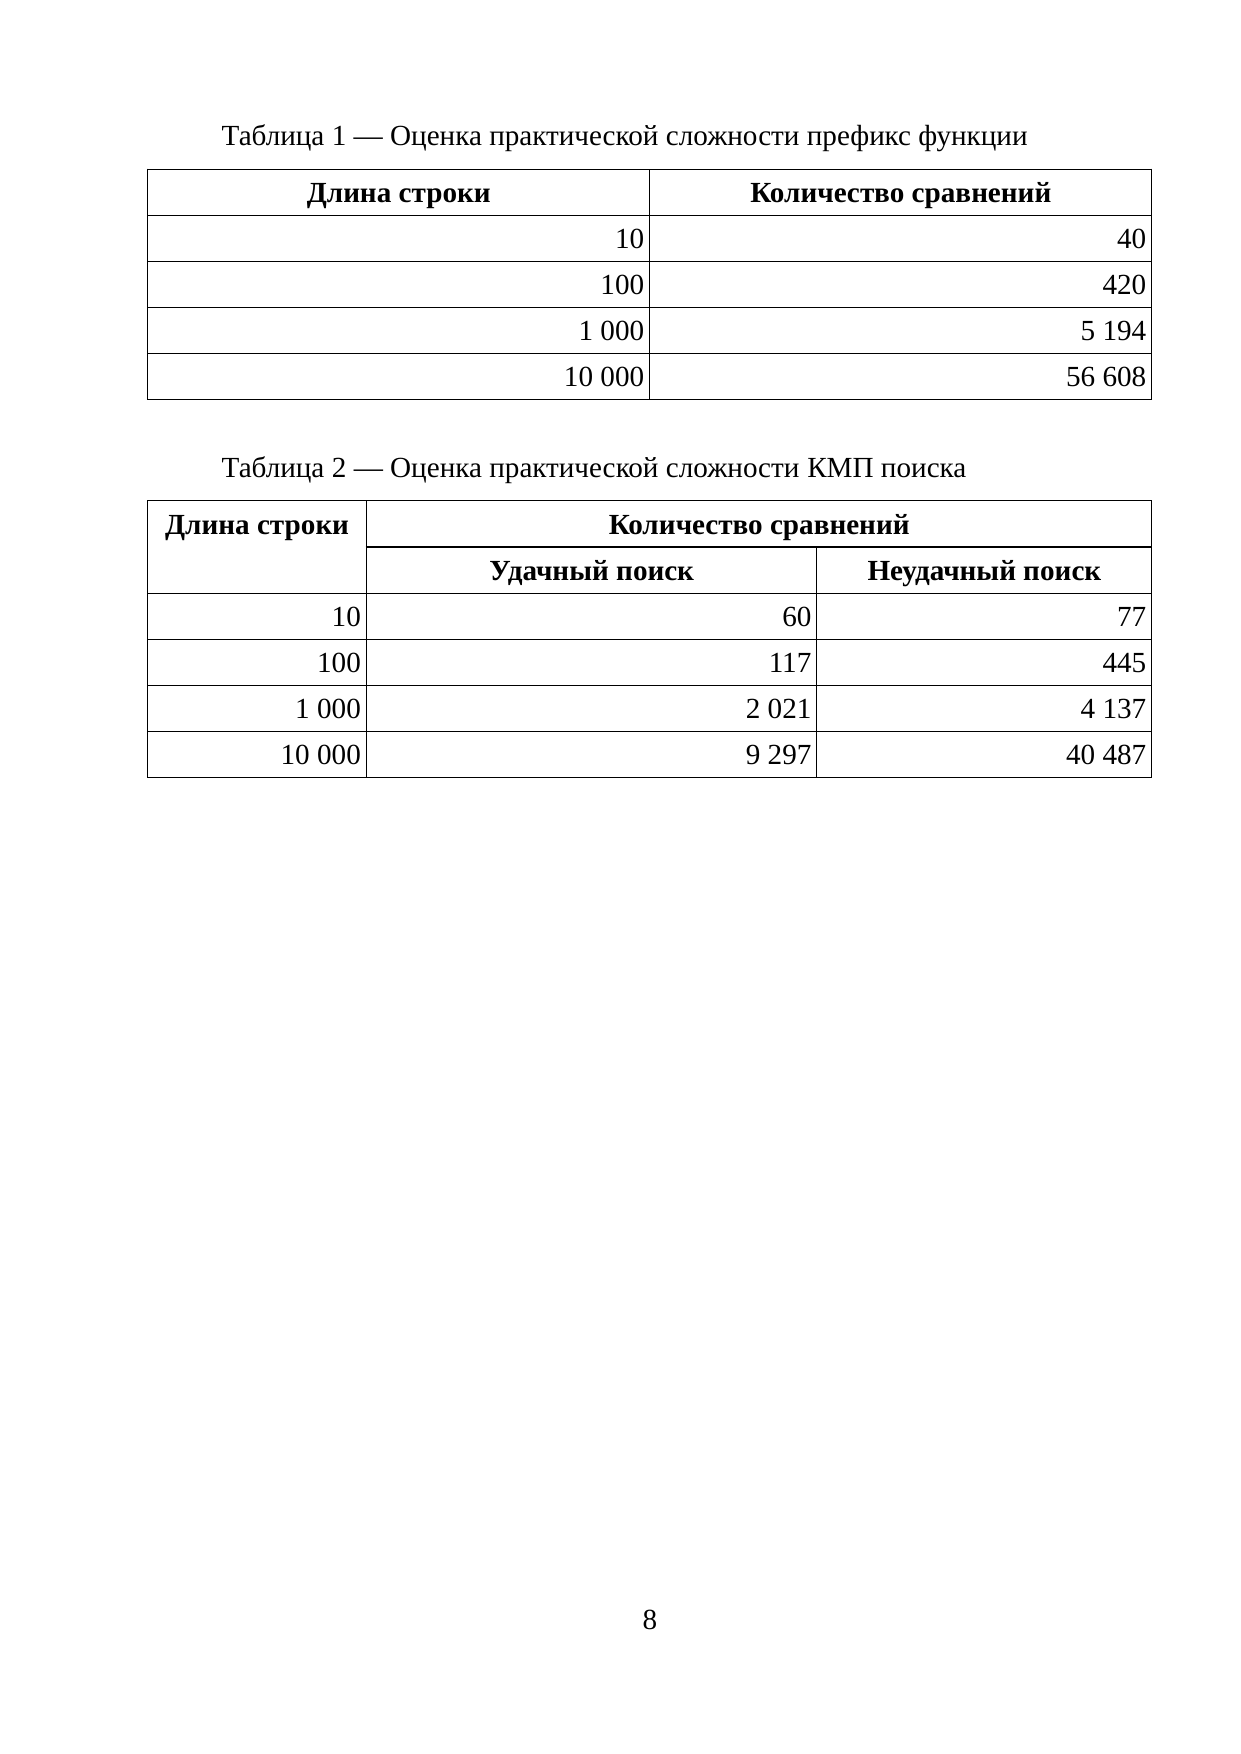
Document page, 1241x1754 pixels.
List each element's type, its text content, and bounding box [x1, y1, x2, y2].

table_cell 40 487 [817, 732, 1151, 777]
table_cell 445 [817, 640, 1151, 684]
table_cell Удачный поиск [367, 548, 816, 592]
table_header Длина строки [148, 501, 366, 592]
table_cell 100 [148, 262, 649, 307]
table_cell Неудачный поиск [817, 548, 1151, 592]
table_header Длина строки [148, 170, 649, 214]
table_cell 77 [817, 594, 1151, 638]
table_cell 60 [367, 594, 816, 638]
text Таблица 1 — Оценка практической сложности префикс функции [148, 118, 1152, 152]
table_cell 10 000 [148, 354, 649, 399]
table_cell 420 [650, 262, 1151, 307]
table_cell 4 137 [817, 686, 1151, 731]
table_header Количество сравнений [367, 501, 1151, 546]
table_cell 10 [148, 594, 366, 638]
table_cell 1 000 [148, 686, 366, 731]
table_header Количество сравнений [650, 170, 1151, 214]
table_cell 5 194 [650, 308, 1151, 353]
table_cell 100 [148, 640, 366, 684]
table_cell 10 000 [148, 732, 366, 777]
table_cell 1 000 [148, 308, 649, 353]
table_cell 56 608 [650, 354, 1151, 399]
table_cell 117 [367, 640, 816, 684]
table_cell 9 297 [367, 732, 816, 777]
table_cell 10 [148, 216, 649, 261]
table_cell 2 021 [367, 686, 816, 731]
text Таблица 2 — Оценка практической сложности КМП поиска [148, 450, 1152, 483]
table_cell 40 [650, 216, 1151, 261]
